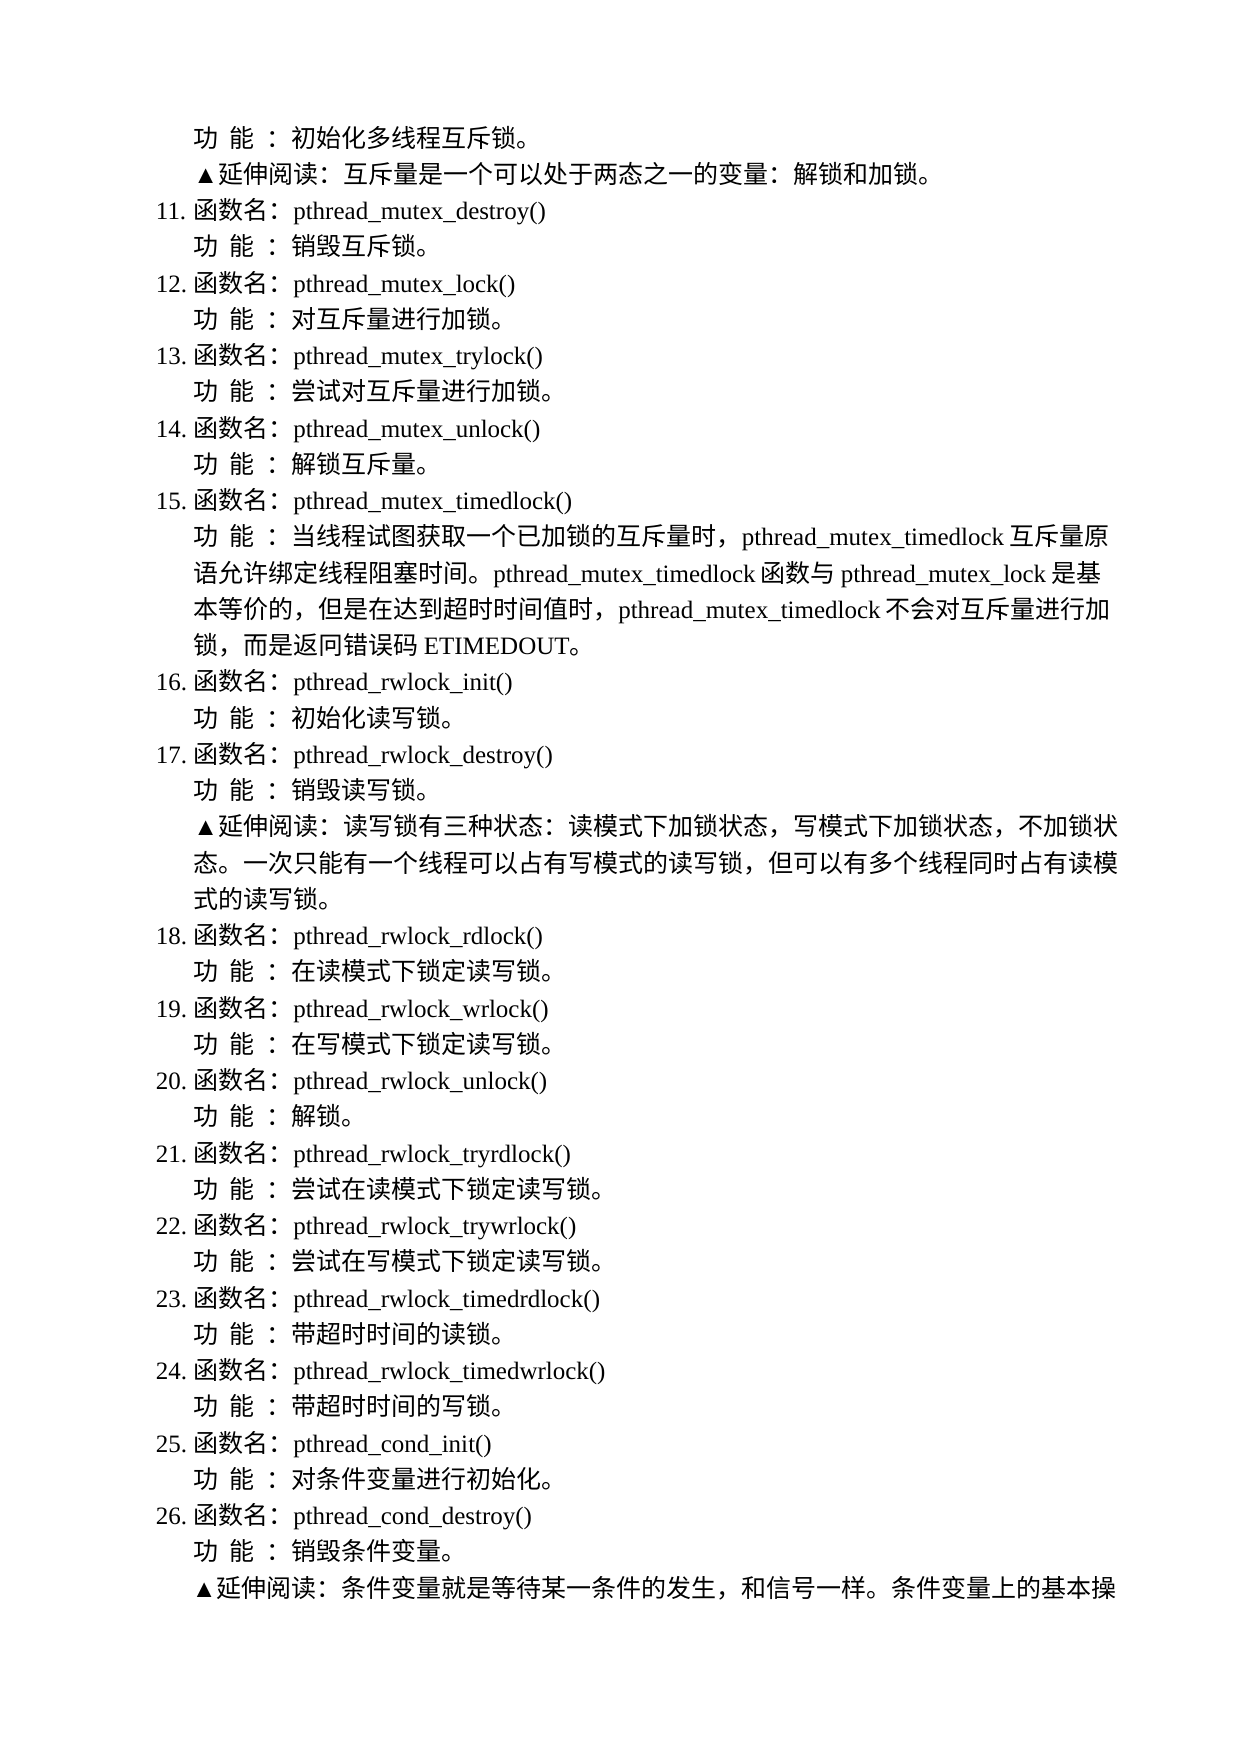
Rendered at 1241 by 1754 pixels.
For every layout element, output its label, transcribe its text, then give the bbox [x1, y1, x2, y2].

list 功 能 ：尝试对互斥量进行加锁。 [156, 372, 1122, 408]
list 函数名：pthread_rwlock_wrlock() [156, 988, 1122, 1024]
list 函数名：pthread_cond_init() [156, 1423, 1122, 1459]
list 函数名：pthread_rwlock_init() [156, 662, 1122, 698]
list 函数名：pthread_mutex_lock() [156, 263, 1122, 299]
list 功 能 ：当线程试图获取一个已加锁的互斥量时，pthread_mutex_timedlock互斥量原语允许绑定线程阻塞时间。pthread_mutex_timedlock函数与pthread_mutex_lock是基本等价的，但是在达到超时时间值时，pthread_mutex_timedlock不会对互斥量进行加锁，而是返冋错误码 ETIMEDOUT。 [156, 517, 1122, 662]
list 函数名：pthread_mutex_destroy() [156, 191, 1122, 227]
list 函数名：pthread_mutex_trylock() [156, 336, 1122, 372]
list 功 能 ：在读模式下锁定读写锁。 [156, 952, 1122, 988]
list 函数名：pthread_rwlock_timedrdlock() [156, 1278, 1122, 1314]
list 功 能 ：解锁。 [156, 1097, 1122, 1133]
list 功 能 ：销毁互斥锁。 [156, 227, 1122, 263]
list 功 能 ：销毁读写锁。 [156, 771, 1122, 807]
list 函数名：pthread_rwlock_trywrlock() [156, 1206, 1122, 1242]
list 功 能 ：在写模式下锁定读写锁。 [156, 1024, 1122, 1061]
list 功 能 ：带超时时间的写锁。 [156, 1387, 1122, 1423]
list 函数名：pthread_mutex_timedlock() [156, 481, 1122, 517]
list 功 能 ：销毁条件变量。 [156, 1532, 1122, 1568]
list 函数名：pthread_rwlock_unlock() [156, 1061, 1122, 1097]
text ▲延伸阅读：条件变量就是等待某一条件的发生，和信号一样。条件变量上的基本操 [118, 1568, 1122, 1604]
list 函数名：pthread_rwlock_rdlock() [156, 916, 1122, 952]
list 函数名：pthread_rwlock_destroy() [156, 734, 1122, 771]
list 函数名：pthread_rwlock_timedwrlock() [156, 1351, 1122, 1387]
list ▲延伸阅读：读写锁有三种状态：读模式下加锁状态，写模式下加锁状态，不加锁状态。一次只能有一个线程可以占有写模式的读写锁，但可以有多个线程同时占有读模式的读写锁。 [156, 807, 1122, 916]
list 函数名：pthread_mutex_unlock() [156, 408, 1122, 444]
list 函数名：pthread_cond_destroy() [156, 1496, 1122, 1532]
list 功 能 ：初始化读写锁。 [156, 698, 1122, 734]
list 功 能 ：解锁互斥量。 [156, 444, 1122, 481]
list 功 能 ：尝试在写模式下锁定读写锁。 [156, 1242, 1122, 1278]
list ▲延伸阅读：互斥量是一个可以处于两态之一的变量：解锁和加锁。 [156, 154, 1122, 191]
list 功 能 ：带超时时间的读锁。 [156, 1314, 1122, 1351]
list 函数名：pthread_rwlock_tryrdlock() [156, 1133, 1122, 1169]
list 功 能 ：尝试在读模式下锁定读写锁。 [156, 1169, 1122, 1206]
list 功 能 ：对互斥量进行加锁。 [156, 299, 1122, 336]
list 功 能 ：初始化多线程互斥锁。 [156, 118, 1122, 154]
list 功 能 ：对条件变量进行初始化。 [156, 1459, 1122, 1496]
